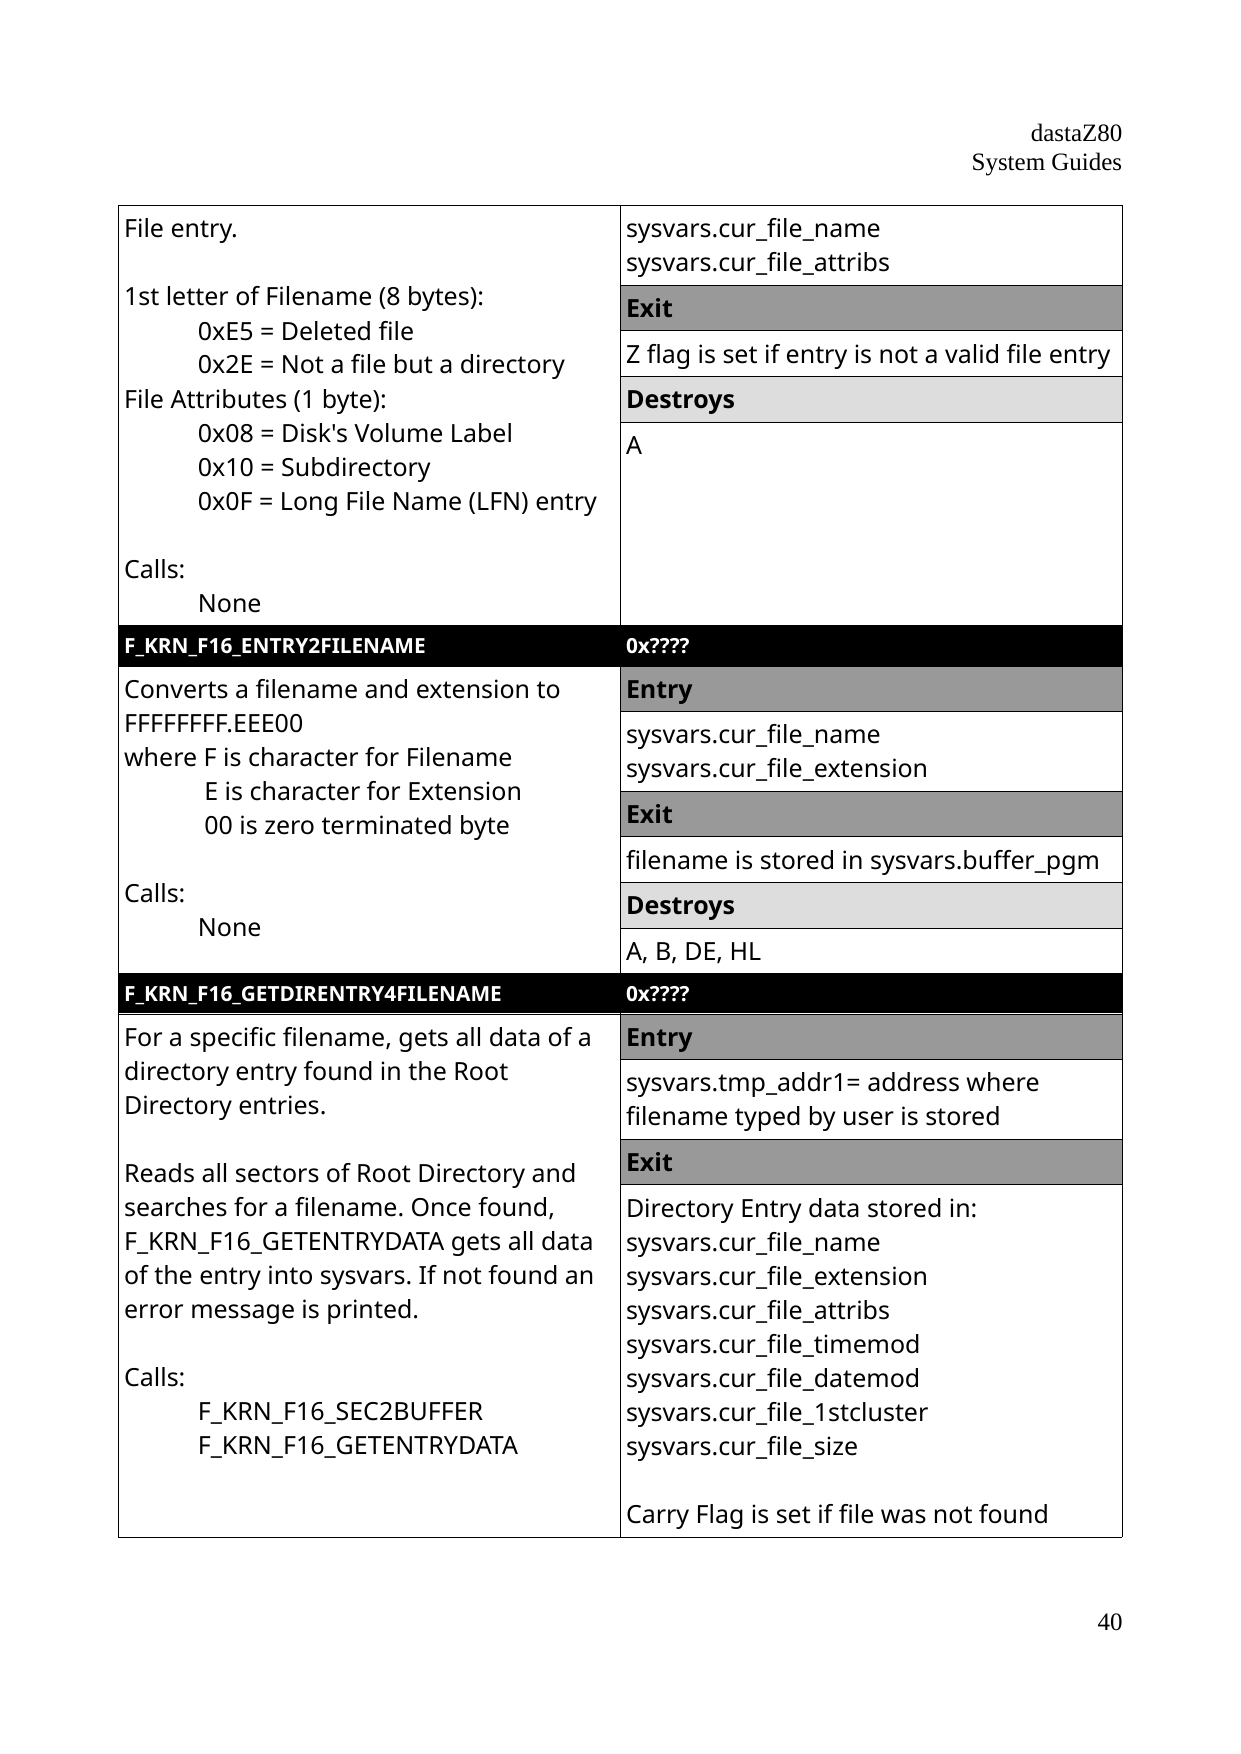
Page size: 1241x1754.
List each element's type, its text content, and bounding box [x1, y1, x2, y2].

table_cell sysvars.cur_file_name sysvars.cur_file_extension [621, 712, 1122, 791]
table_cell Exit [621, 1140, 1122, 1184]
table_cell For a specific filename, gets all data of a directory entry found in the Root Directory entries. Reads all sectors of Root Directory and searches for a filename. Once found, F_KRN_F16_GETENTRYDATA gets all data of the entry into sysvars. If not found an error message is printed. Calls: F_KRN_F16_SEC2BUFFER F_KRN_F16_GETENTRYDATA [119, 1015, 620, 1537]
table_header 0x???? [621, 975, 1122, 1013]
table_cell A [621, 423, 1122, 625]
table_cell Exit [621, 792, 1122, 836]
table_cell sysvars.cur_file_name sysvars.cur_file_attribs [621, 206, 1122, 285]
table_cell File entry. 1st letter of Filename (8 bytes): 0xE5 = Deleted file 0x2E = Not a file but a directory File Attributes (1 byte): 0x08 = Disk's Volume Label 0x10 = Subdirectory 0x0F = Long File Name (LFN) entry Calls: None [119, 206, 620, 625]
table_header F_KRN_F16_GETDIRENTRY4FILENAME [119, 975, 620, 1013]
table_cell Directory Entry data stored in: sysvars.cur_file_name sysvars.cur_file_extension sysvars.cur_file_attribs sysvars.cur_file_timemod sysvars.cur_file_datemod sysvars.cur_file_1stcluster sysvars.cur_file_size Carry Flag is set if file was not found [621, 1185, 1122, 1537]
table_cell filename is stored in sysvars.buffer_pgm [621, 837, 1122, 882]
table_cell Entry [621, 667, 1122, 711]
table_cell Converts a filename and extension to FFFFFFFF.EEE00 where F is character for Filename E is character for Extension 00 is zero terminated byte Calls: None [119, 667, 620, 973]
table_cell sysvars.tmp_addr1= address where filename typed by user is stored [621, 1060, 1122, 1139]
table_cell Destroys [621, 377, 1122, 422]
table_cell Z flag is set if entry is not a valid file entry [621, 331, 1122, 376]
table_cell Exit [621, 286, 1122, 330]
table_header 0x???? [621, 627, 1122, 666]
table_cell A, B, DE, HL [621, 929, 1122, 973]
table_cell Destroys [621, 883, 1122, 928]
table_cell Entry [621, 1015, 1122, 1059]
table_header F_KRN_F16_ENTRY2FILENAME [119, 627, 620, 666]
